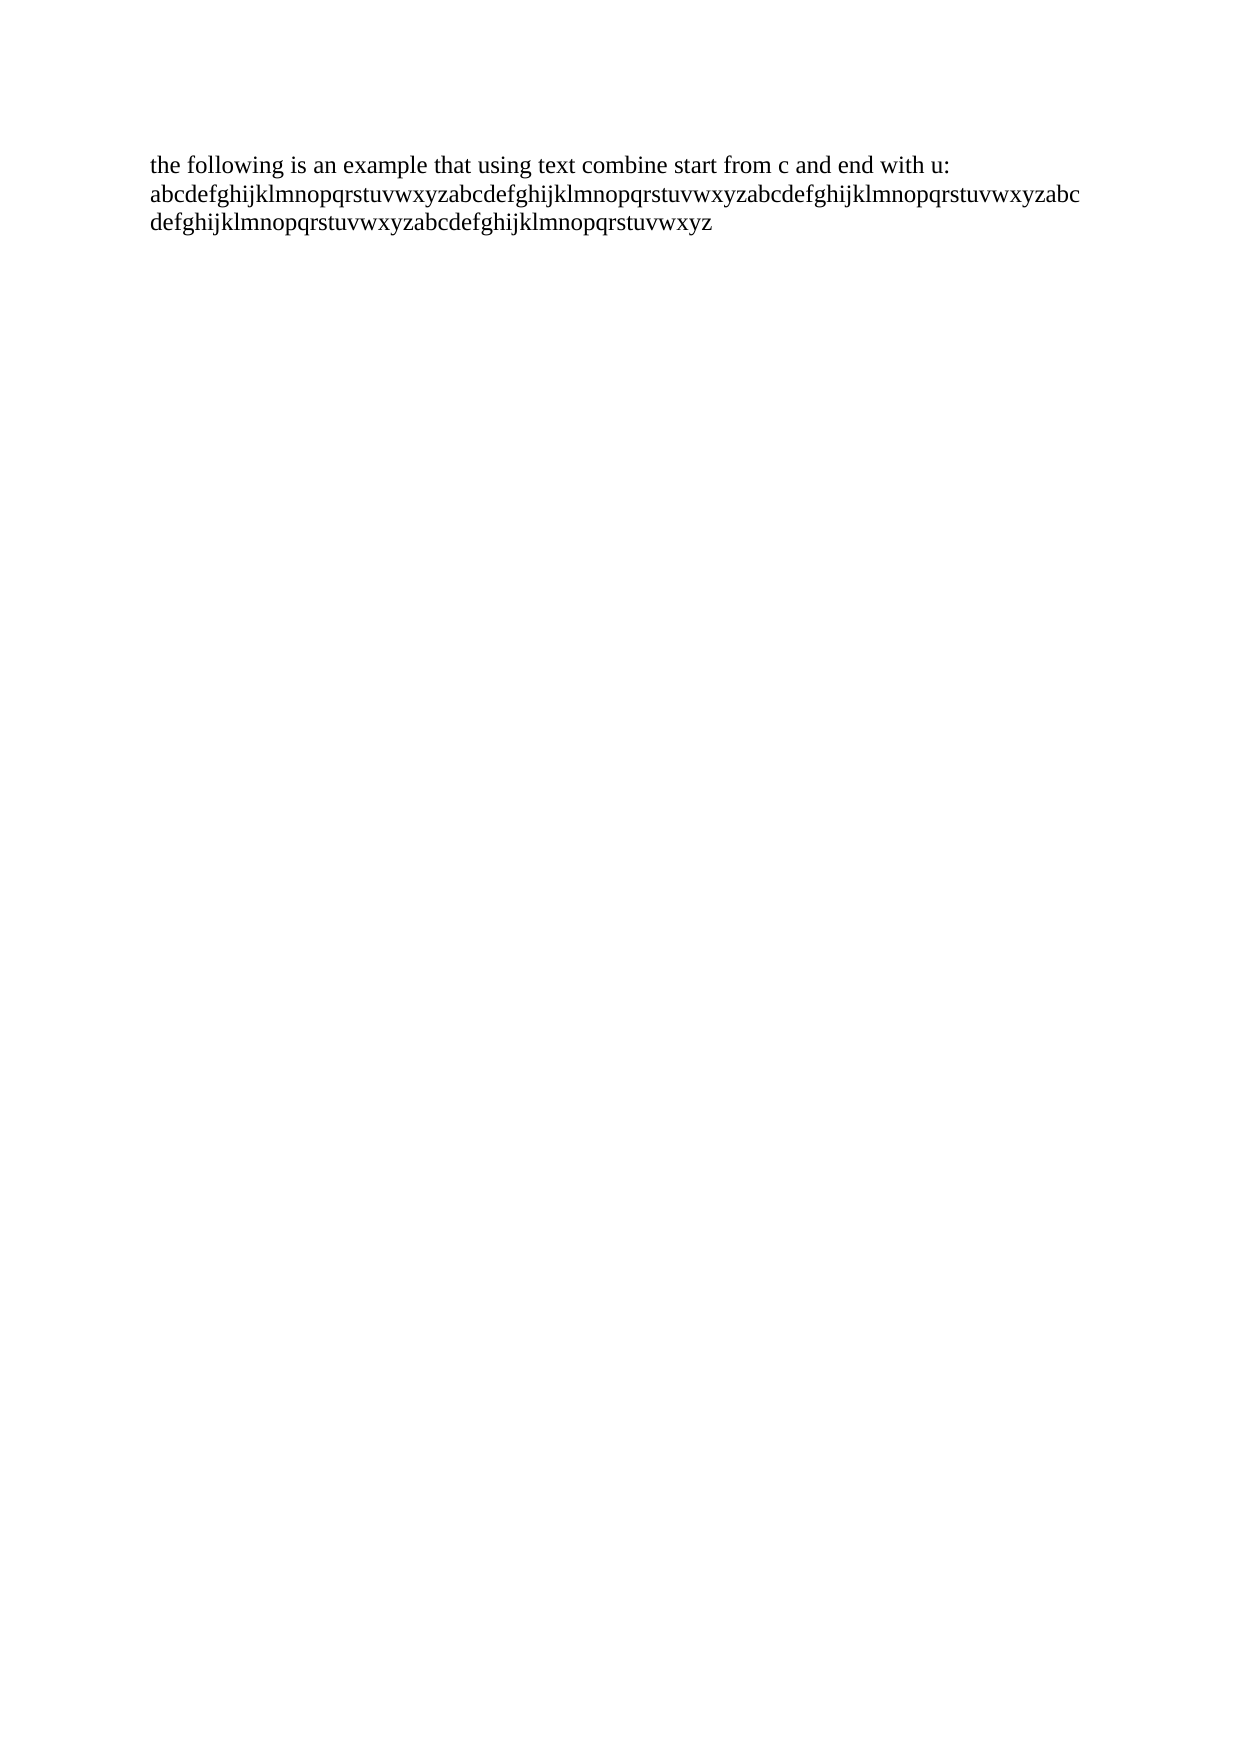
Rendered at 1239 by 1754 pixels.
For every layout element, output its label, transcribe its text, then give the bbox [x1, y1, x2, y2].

text the following is an example that using text combine start from c and end with u: [150, 150, 1089, 179]
text abcdefghijklmnopqrstuvwxyzabcdefghijklmnopqrstuvwxyzabcdefghijklmnopqrstuvwxyzabcdefghijklmnopqrstuvwxyzabcdefghijklmnopqrstuvwxyz [150, 179, 1089, 236]
